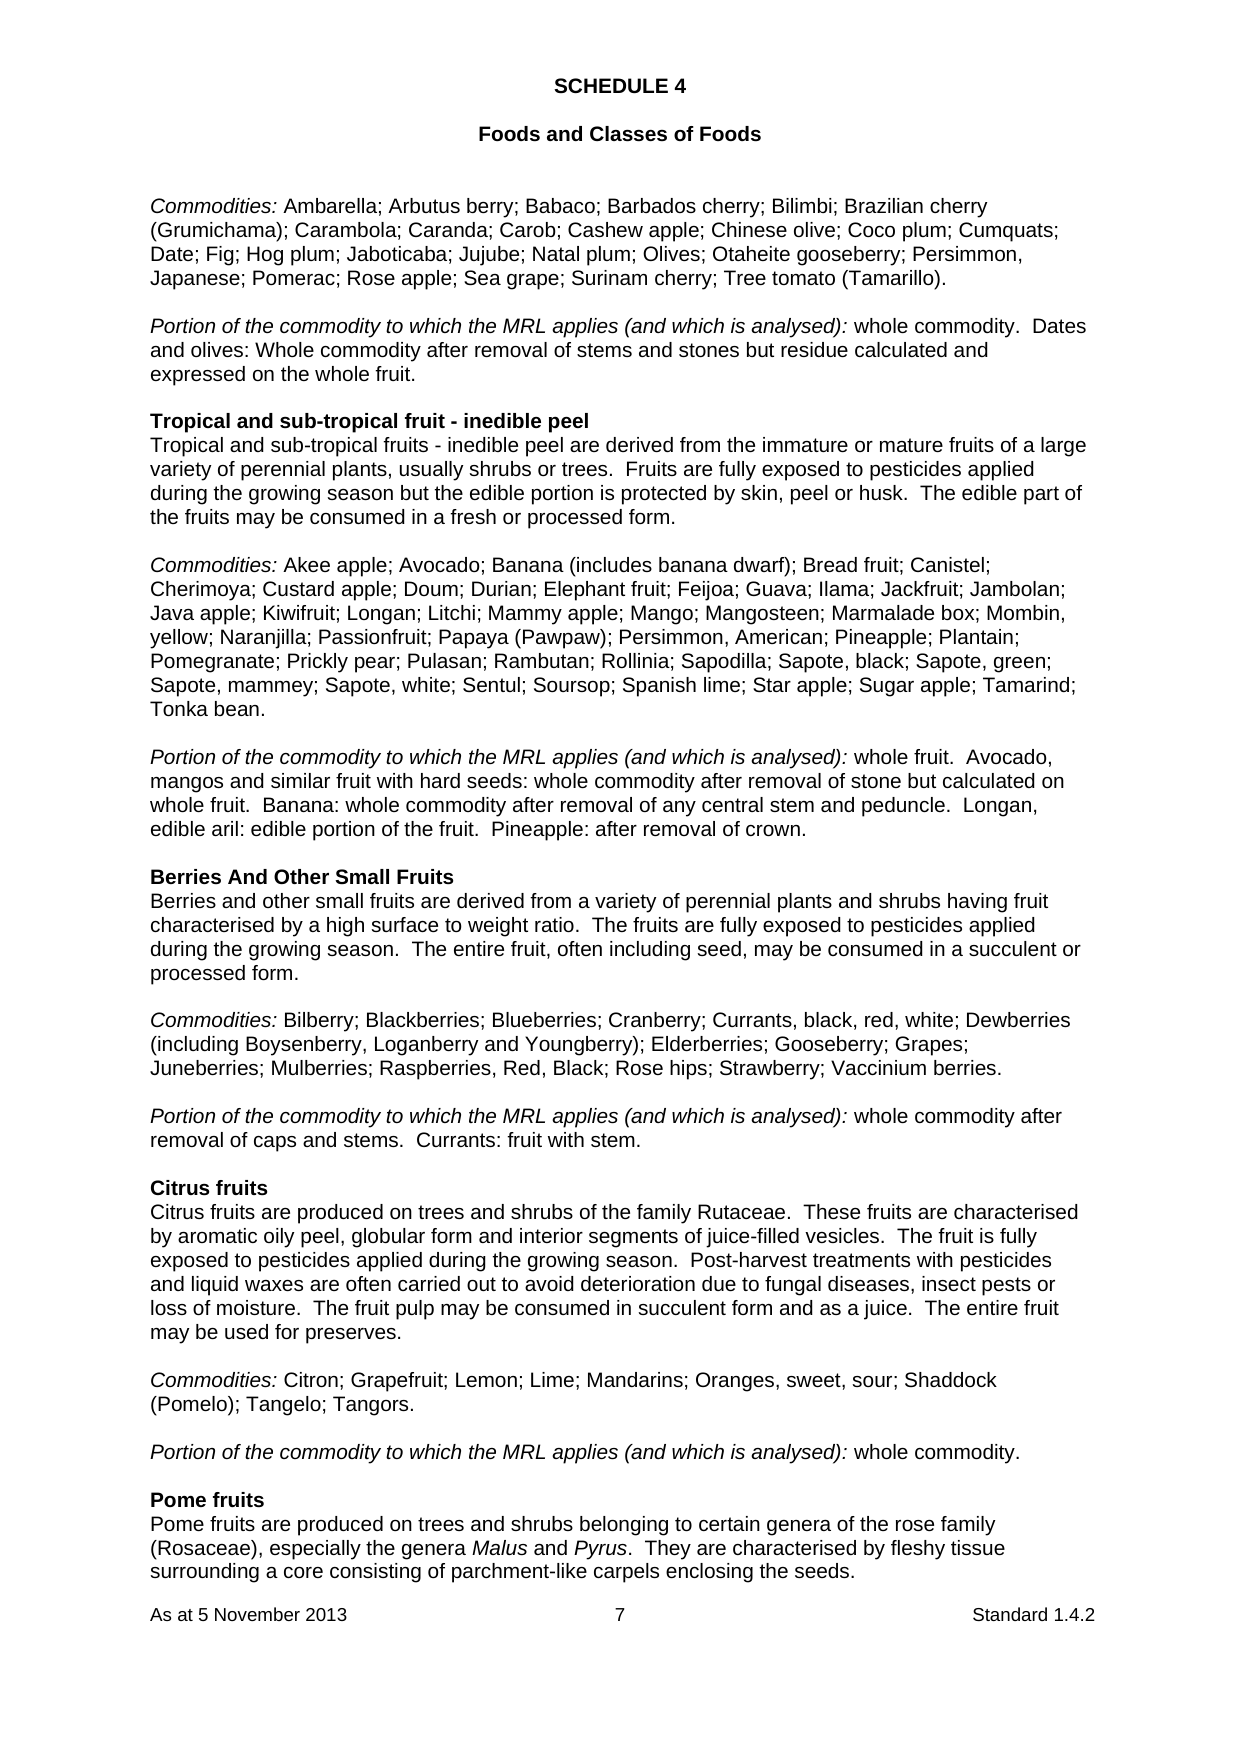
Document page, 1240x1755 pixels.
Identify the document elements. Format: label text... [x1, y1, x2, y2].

text Tropical and sub-tropical fruits - inedible peel are derived from the immature or mature fruits of a large variety of perennial plants, usually shrubs or trees. Fruits are fully exposed to pesticides applied during the growing season but the edible portion is protected by skin, peel or husk. The edible part of the fruits may be consumed in a fresh or processed form. [150, 433, 1089, 529]
subtitle Berries And Other Small Fruits [150, 864, 1089, 888]
text Portion of the commodity to which the MRL applies (and which is analysed): whole commodity. [150, 1439, 1089, 1463]
text Commodities: Citron; Grapefruit; Lemon; Lime; Mandarins; Oranges, sweet, sour; Shaddock (Pomelo); Tangelo; Tangors. [150, 1368, 1089, 1416]
subtitle Tropical and sub-tropical fruit - inedible peel [150, 409, 1089, 433]
text Portion of the commodity to which the MRL applies (and which is analysed): whole commodity. Dates and olives: Whole commodity after removal of stems and stones but residue calculated and expressed on the whole fruit. [150, 313, 1089, 385]
text Commodities: Akee apple; Avocado; Banana (includes banana dwarf); Bread fruit; Canistel; Cherimoya; Custard apple; Doum; Durian; Elephant fruit; Feijoa; Guava; Ilama; Jackfruit; Jambolan; Java apple; Kiwifruit; Longan; Litchi; Mammy apple; Mango; Mangosteen; Marmalade box; Mombin, yellow; Naranjilla; Passionfruit; Papaya (Pawpaw); Persimmon, American; Pineapple; Plantain; Pomegranate; Prickly pear; Pulasan; Rambutan; Rollinia; Sapodilla; Sapote, black; Sapote, green; Sapote, mammey; Sapote, white; Sentul; Soursop; Spanish lime; Star apple; Sugar apple; Tamarind; Tonka bean. [150, 553, 1089, 721]
text Commodities: Bilberry; Blackberries; Blueberries; Cranberry; Currants, black, red, white; Dewberries (including Boysenberry, Loganberry and Youngberry); Elderberries; Gooseberry; Grapes; Juneberries; Mulberries; Raspberries, Red, Black; Rose hips; Strawberry; Vaccinium berries. [150, 1008, 1089, 1080]
text Commodities: Ambarella; Arbutus berry; Babaco; Barbados cherry; Bilimbi; Brazilian cherry (Grumichama); Carambola; Caranda; Carob; Cashew apple; Chinese olive; Coco plum; Cumquats; Date; Fig; Hog plum; Jaboticaba; Jujube; Natal plum; Olives; Otaheite gooseberry; Persimmon, Japanese; Pomerac; Rose apple; Sea grape; Surinam cherry; Tree tomato (Tamarillo). [150, 194, 1089, 289]
text Portion of the commodity to which the MRL applies (and which is analysed): whole commodity after removal of caps and stems. Currants: fruit with stem. [150, 1104, 1089, 1152]
subtitle Citrus fruits [150, 1176, 1089, 1200]
subtitle Pome fruits [150, 1487, 1089, 1511]
text Citrus fruits are produced on trees and shrubs of the family Rutaceae. These fruits are characterised by aromatic oily peel, globular form and interior segments of juice-filled vesicles. The fruit is fully exposed to pesticides applied during the growing season. Post-harvest treatments with pesticides and liquid waxes are often carried out to avoid deterioration due to fungal diseases, insect pests or loss of moisture. The fruit pulp may be consumed in succulent form and as a juice. The entire fruit may be used for preserves. [150, 1200, 1089, 1344]
text Pome fruits are produced on trees and shrubs belonging to certain genera of the rose family (Rosaceae), especially the genera Malus and Pyrus. They are characterised by fleshy tissue surrounding a core consisting of parchment-like carpels enclosing the seeds. [150, 1511, 1089, 1583]
text Portion of the commodity to which the MRL applies (and which is analysed): whole fruit. Avocado, mangos and similar fruit with hard seeds: whole commodity after removal of stone but calculated on whole fruit. Banana: whole commodity after removal of any central stem and peduncle. Longan, edible aril: edible portion of the fruit. Pineapple: after removal of crown. [150, 745, 1089, 841]
text Berries and other small fruits are derived from a variety of perennial plants and shrubs having fruit characterised by a high surface to weight ratio. The fruits are fully exposed to pesticides applied during the growing season. The entire fruit, often including seed, may be consumed in a succulent or processed form. [150, 888, 1089, 984]
